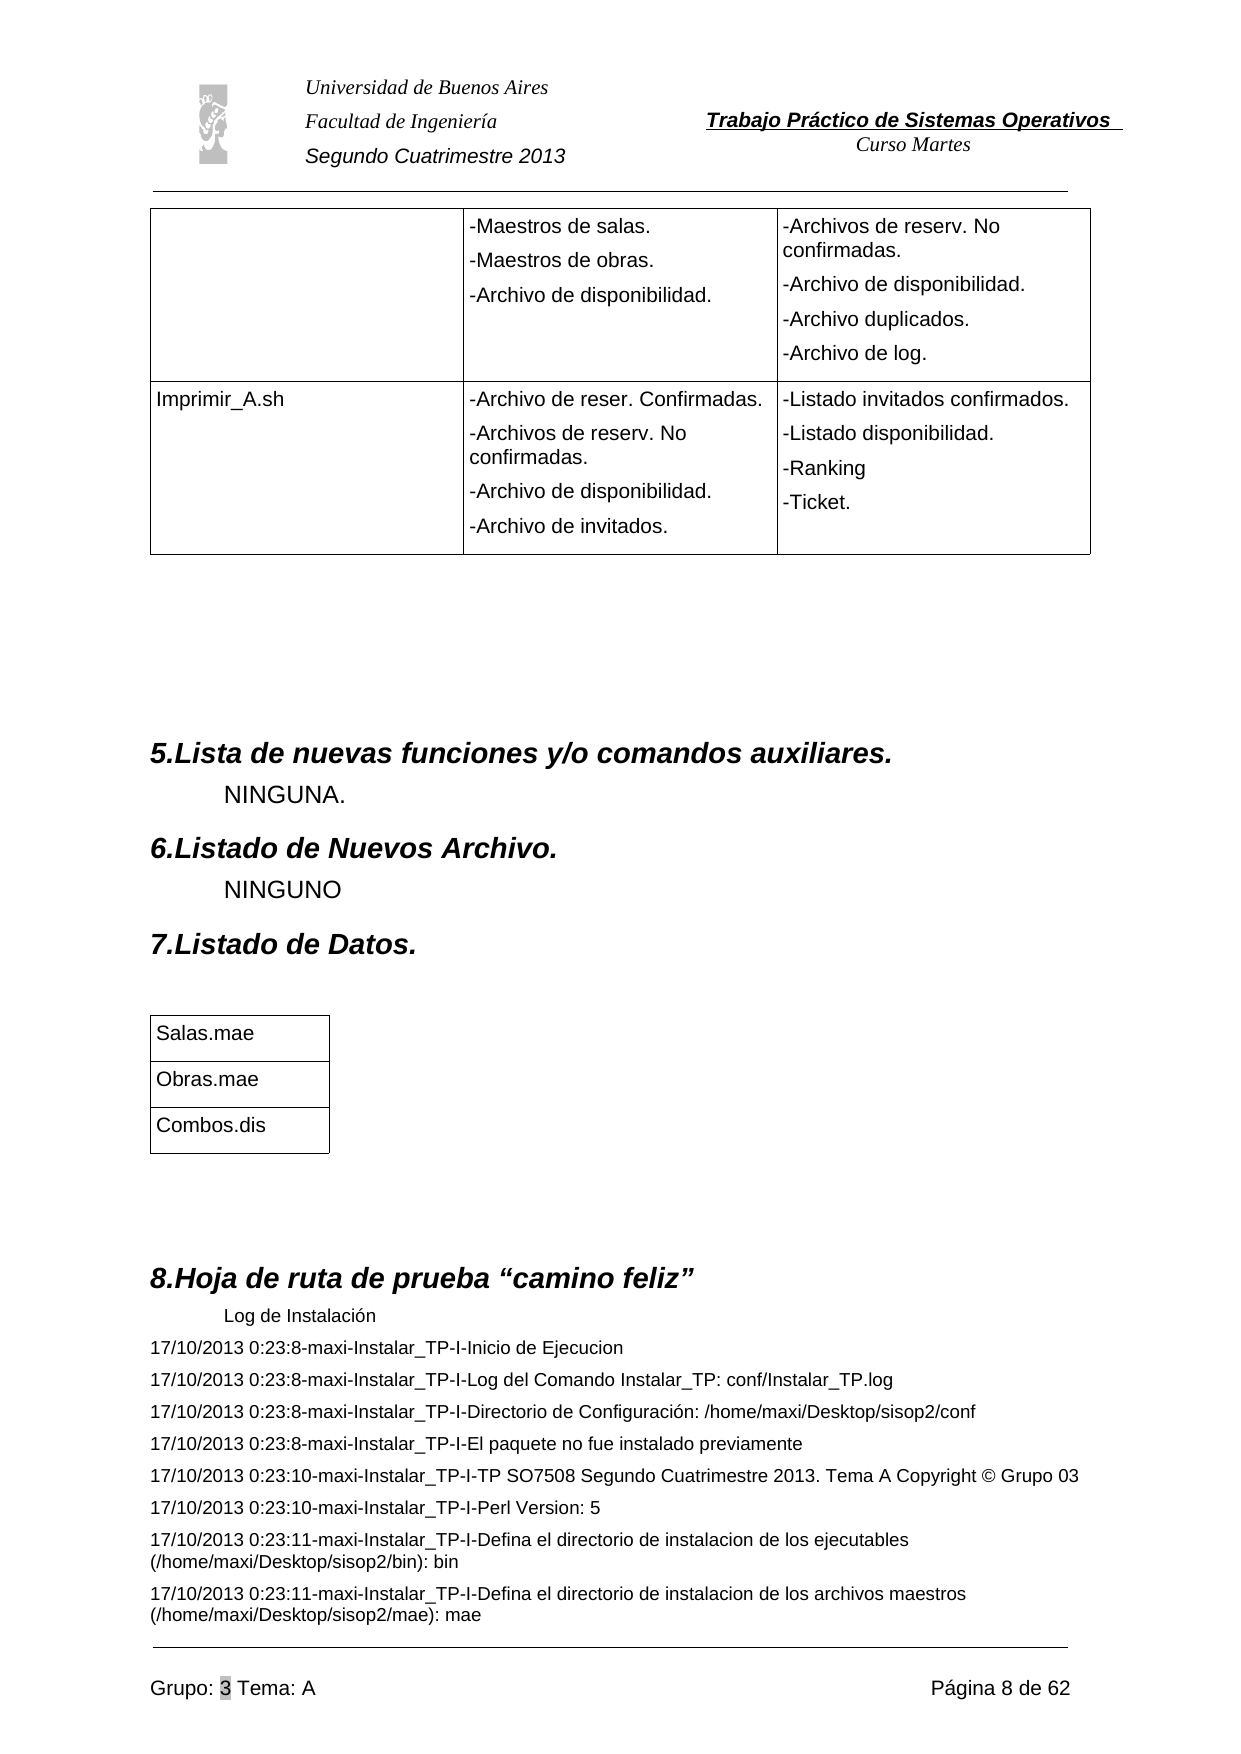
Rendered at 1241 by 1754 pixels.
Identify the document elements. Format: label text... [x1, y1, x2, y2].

subtitle 5.Lista de nuevas funciones y/o comandos auxiliares. [150, 736, 1090, 769]
table_cell -Maestros de salas. -Maestros de obras. -Archivo de disponibilidad. [464, 209, 777, 381]
text 17/10/2013 0:23:8-maxi-Instalar_TP-I-El paquete no fue instalado previamente [150, 1433, 1090, 1454]
table_header Salas.mae [151, 1016, 329, 1061]
table_cell Obras.mae [151, 1062, 329, 1107]
table_cell [151, 209, 463, 381]
text 17/10/2013 0:23:8-maxi-Instalar_TP-I-Directorio de Configuración: /home/maxi/Desktop/sisop2/conf [150, 1401, 1090, 1422]
table_cell -Archivo de reser. Confirmadas. -Archivos de reserv. No confirmadas. -Archivo de disponibilidad. -Archivo de invitados. [464, 382, 777, 554]
table_cell Imprimir_A.sh [151, 382, 463, 554]
subtitle 7.Listado de Datos. [150, 927, 1090, 961]
subtitle 6.Listado de Nuevos Archivo. [150, 831, 1090, 865]
table_cell -Listado invitados confirmados. -Listado disponibilidad. -Ranking -Ticket. [778, 382, 1090, 554]
text 17/10/2013 0:23:8-maxi-Instalar_TP-I-Log del Comando Instalar_TP: conf/Instalar_TP.log [150, 1369, 1090, 1391]
text 17/10/2013 0:23:10-maxi-Instalar_TP-I-Perl Version: 5 [150, 1497, 1090, 1518]
text 17/10/2013 0:23:11-maxi-Instalar_TP-I-Defina el directorio de instalacion de los archivos maestros (/home/maxi/Desktop/sisop2/mae): mae [150, 1582, 1090, 1626]
text NINGUNA. [150, 780, 1090, 808]
picture [198, 82, 231, 166]
text Log de Instalación [150, 1305, 1090, 1327]
subtitle 8.Hoja de ruta de prueba “camino feliz” [150, 1261, 1090, 1294]
text NINGUNO [150, 875, 1090, 904]
text 17/10/2013 0:23:11-maxi-Instalar_TP-I-Defina el directorio de instalacion de los ejecutables (/home/maxi/Desktop/sisop2/bin): bin [150, 1529, 1090, 1572]
table_cell Combos.dis [151, 1108, 329, 1153]
table_cell -Archivos de reserv. No confirmadas. -Archivo de disponibilidad. -Archivo duplicados. -Archivo de log. [778, 209, 1090, 381]
text 17/10/2013 0:23:8-maxi-Instalar_TP-I-Inicio de Ejecucion [150, 1337, 1090, 1358]
text 17/10/2013 0:23:10-maxi-Instalar_TP-I-TP SO7508 Segundo Cuatrimestre 2013. Tema A Copyright © Grupo 03 [150, 1465, 1090, 1486]
